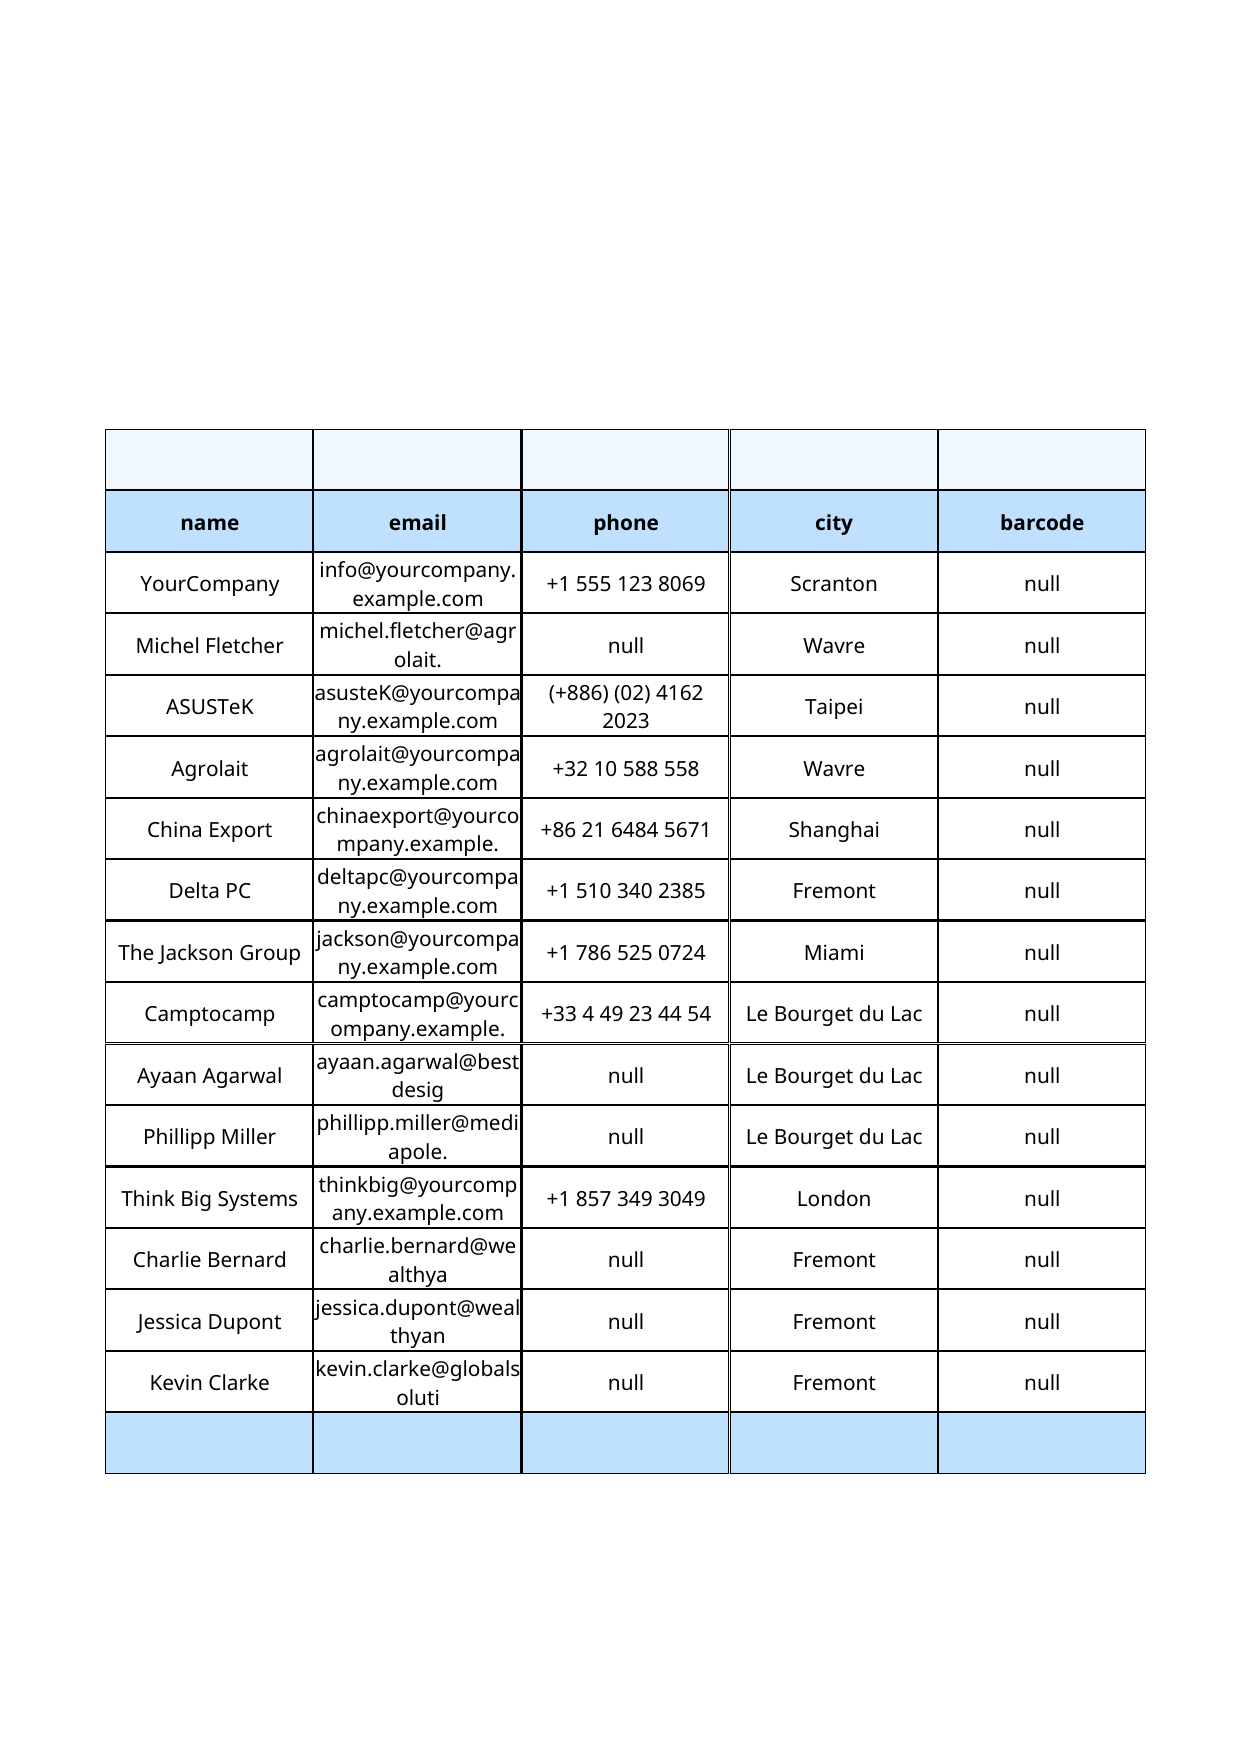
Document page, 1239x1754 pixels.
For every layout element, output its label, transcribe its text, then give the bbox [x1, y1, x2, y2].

table_cell [939, 1413, 1145, 1473]
table_header Camptocamp [106, 983, 312, 1042]
table_header Phillipp Miller [106, 1106, 312, 1165]
table_header null [939, 1168, 1145, 1227]
table_header null [939, 553, 1145, 612]
table_header null [523, 1229, 728, 1288]
table_header (+886) (02) 4162 2023 [523, 676, 728, 735]
table_header YourCompany [106, 553, 312, 612]
table_header null [939, 1045, 1145, 1104]
table_header [939, 430, 1145, 489]
table_header Fremont [731, 1352, 937, 1411]
table_header [314, 430, 520, 489]
table_header The Jackson Group [106, 922, 312, 981]
table_header +32 10 588 558 [523, 737, 728, 797]
table_header ayaan.agarwal@bestdesig [314, 1045, 520, 1104]
table_header [731, 430, 937, 489]
table_header +86 21 6484 5671 [523, 799, 728, 858]
table_header Jessica Dupont [106, 1290, 312, 1350]
table_header [523, 430, 728, 489]
table_header Taipei [731, 676, 937, 735]
table_cell [314, 1413, 520, 1473]
table_cell [523, 1413, 728, 1473]
table_header Fremont [731, 1229, 937, 1288]
table_header null [939, 1106, 1145, 1165]
table_header charlie.bernard@wealthya [314, 1229, 520, 1288]
table_header [106, 430, 312, 489]
table_cell [0, 429, 105, 1491]
table_header null [523, 614, 728, 674]
table_header name [106, 491, 312, 551]
table_cell [731, 1413, 937, 1473]
table_header +33 4 49 23 44 54 [523, 983, 728, 1042]
table_header null [523, 1106, 728, 1165]
table_header Kevin Clarke [106, 1352, 312, 1411]
table_header [105, 0, 1147, 429]
table_header null [939, 860, 1145, 919]
table_header null [523, 1352, 728, 1411]
table_header jackson@yourcompany.example.com [314, 922, 520, 981]
table_header asusteK@yourcompany.example.com [314, 676, 520, 735]
table_header michel.fletcher@agrolait. [314, 614, 520, 674]
table_header null [523, 1045, 728, 1104]
table_header Delta PC [106, 860, 312, 919]
table_header phillipp.miller@mediapole. [314, 1106, 520, 1165]
table_header Wavre [731, 737, 937, 797]
table_header info@yourcompany.example.com [314, 553, 520, 612]
table_header null [939, 737, 1145, 797]
table_header Scranton [731, 553, 937, 612]
table_header Shanghai [731, 799, 937, 858]
table_header Think Big Systems [106, 1168, 312, 1227]
table_cell [106, 1413, 312, 1473]
table_header Michel Fletcher [106, 614, 312, 674]
table_header kevin.clarke@globalsoluti [314, 1352, 520, 1411]
table_header null [939, 1290, 1145, 1350]
table_header Ayaan Agarwal [106, 1045, 312, 1104]
table_header Charlie Bernard [106, 1229, 312, 1288]
table_header China Export [106, 799, 312, 858]
table_header null [939, 1352, 1145, 1411]
table_header null [939, 922, 1145, 981]
table_header null [939, 676, 1145, 735]
table_header [1147, 0, 1239, 429]
table_header Le Bourget du Lac [731, 1106, 937, 1165]
table_header null [939, 614, 1145, 674]
table_header null [939, 1229, 1145, 1288]
table_header null [939, 799, 1145, 858]
table_header phone [523, 491, 728, 551]
table_header +1 857 349 3049 [523, 1168, 728, 1227]
table_header +1 786 525 0724 [523, 922, 728, 981]
table_header Agrolait [106, 737, 312, 797]
table_header jessica.dupont@wealthyan [314, 1290, 520, 1350]
table_header ASUSTeK [106, 676, 312, 735]
table_header null [523, 1290, 728, 1350]
table_header Wavre [731, 614, 937, 674]
table_header agrolait@yourcompany.example.com [314, 737, 520, 797]
table_header Fremont [731, 860, 937, 919]
table_header Le Bourget du Lac [731, 983, 937, 1042]
table_header city [731, 491, 937, 551]
table_header [0, 0, 105, 429]
table_header Miami [731, 922, 937, 981]
table_header null [939, 983, 1145, 1042]
table_header chinaexport@yourcompany.example. [314, 799, 520, 858]
table_header email [314, 491, 520, 551]
table_header +1 510 340 2385 [523, 860, 728, 919]
table_header barcode [939, 491, 1145, 551]
table_cell [105, 1474, 1147, 1491]
table_cell [1147, 429, 1239, 1491]
table_header deltapc@yourcompany.example.com [314, 860, 520, 919]
table_header thinkbig@yourcompany.example.com [314, 1168, 520, 1227]
table_header Le Bourget du Lac [731, 1045, 937, 1104]
table_header +1 555 123 8069 [523, 553, 728, 612]
table_header London [731, 1168, 937, 1227]
table_header camptocamp@yourcompany.example. [314, 983, 520, 1042]
table_header Fremont [731, 1290, 937, 1350]
